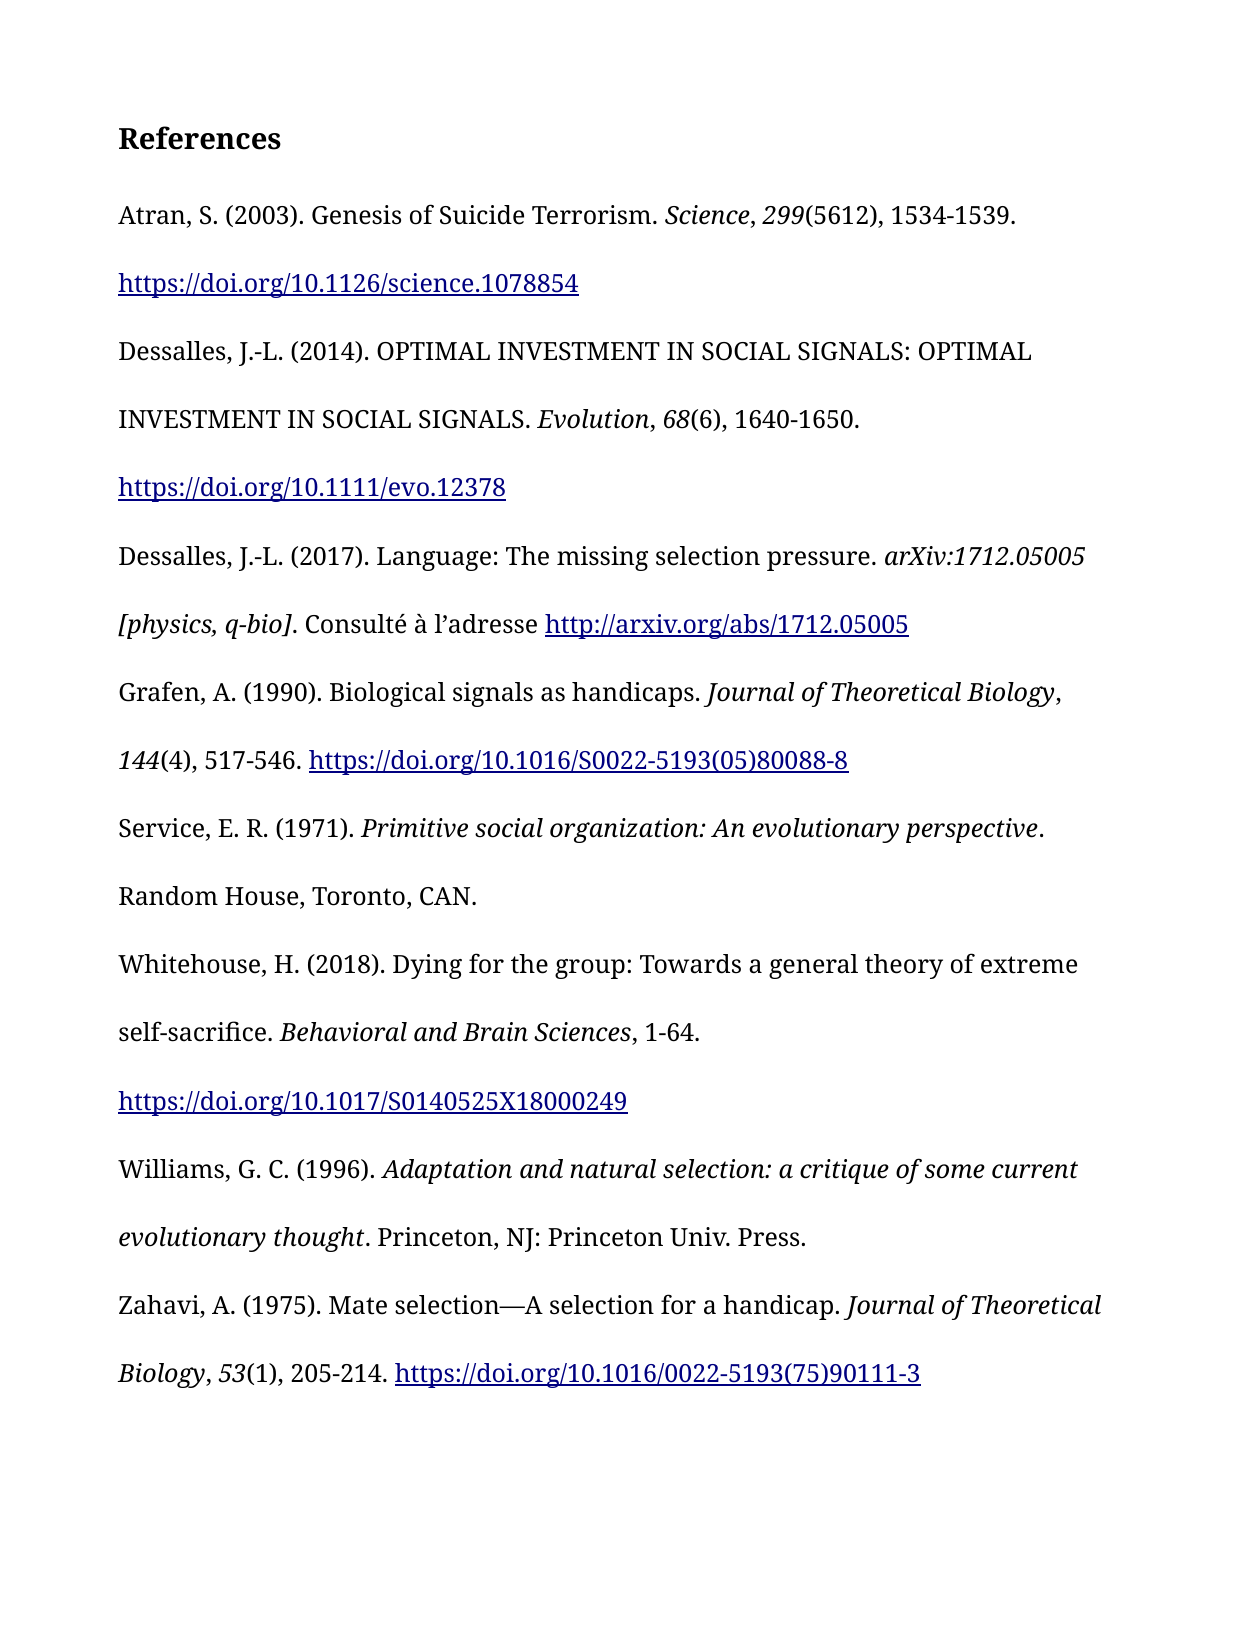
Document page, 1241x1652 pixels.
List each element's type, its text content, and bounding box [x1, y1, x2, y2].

text Dessalles, J.-L. (2014). OPTIMAL INVESTMENT IN SOCIAL SIGNALS: OPTIMAL INVESTMENT IN SOCIAL SIGNALS. Evolution, 68(6), 1640‑1650. https://doi.org/10.1111/evo.12378 [118, 334, 1122, 504]
text Grafen, A. (1990). Biological signals as handicaps. Journal of Theoretical Biology, 144(4), 517‑546. https://doi.org/10.1016/S0022-5193(05)80088-8 [118, 674, 1122, 777]
text Whitehouse, H. (2018). Dying for the group: Towards a general theory of extreme self-sacrifice. Behavioral and Brain Sciences, 1‑64. https://doi.org/10.1017/S0140525X18000249 [118, 947, 1122, 1117]
text Dessalles, J.-L. (2017). Language: The missing selection pressure. arXiv:1712.05005 [physics, q-bio]. Consulté à l’adresse http://arxiv.org/abs/1712.05005 [118, 538, 1122, 640]
text Atran, S. (2003). Genesis of Suicide Terrorism. Science, 299(5612), 1534‑1539. https://doi.org/10.1126/science.1078854 [118, 197, 1122, 300]
text References [118, 118, 1122, 158]
text Service, E. R. (1971). Primitive social organization: An evolutionary perspective. Random House, Toronto, CAN. [118, 811, 1122, 913]
text Zahavi, A. (1975). Mate selection—A selection for a handicap. Journal of Theoretical Biology, 53(1), 205‑214. https://doi.org/10.1016/0022-5193(75)90111-3 [118, 1287, 1122, 1390]
text Williams, G. C. (1996). Adaptation and natural selection: a critique of some current evolutionary thought. Princeton, NJ: Princeton Univ. Press. [118, 1151, 1122, 1253]
